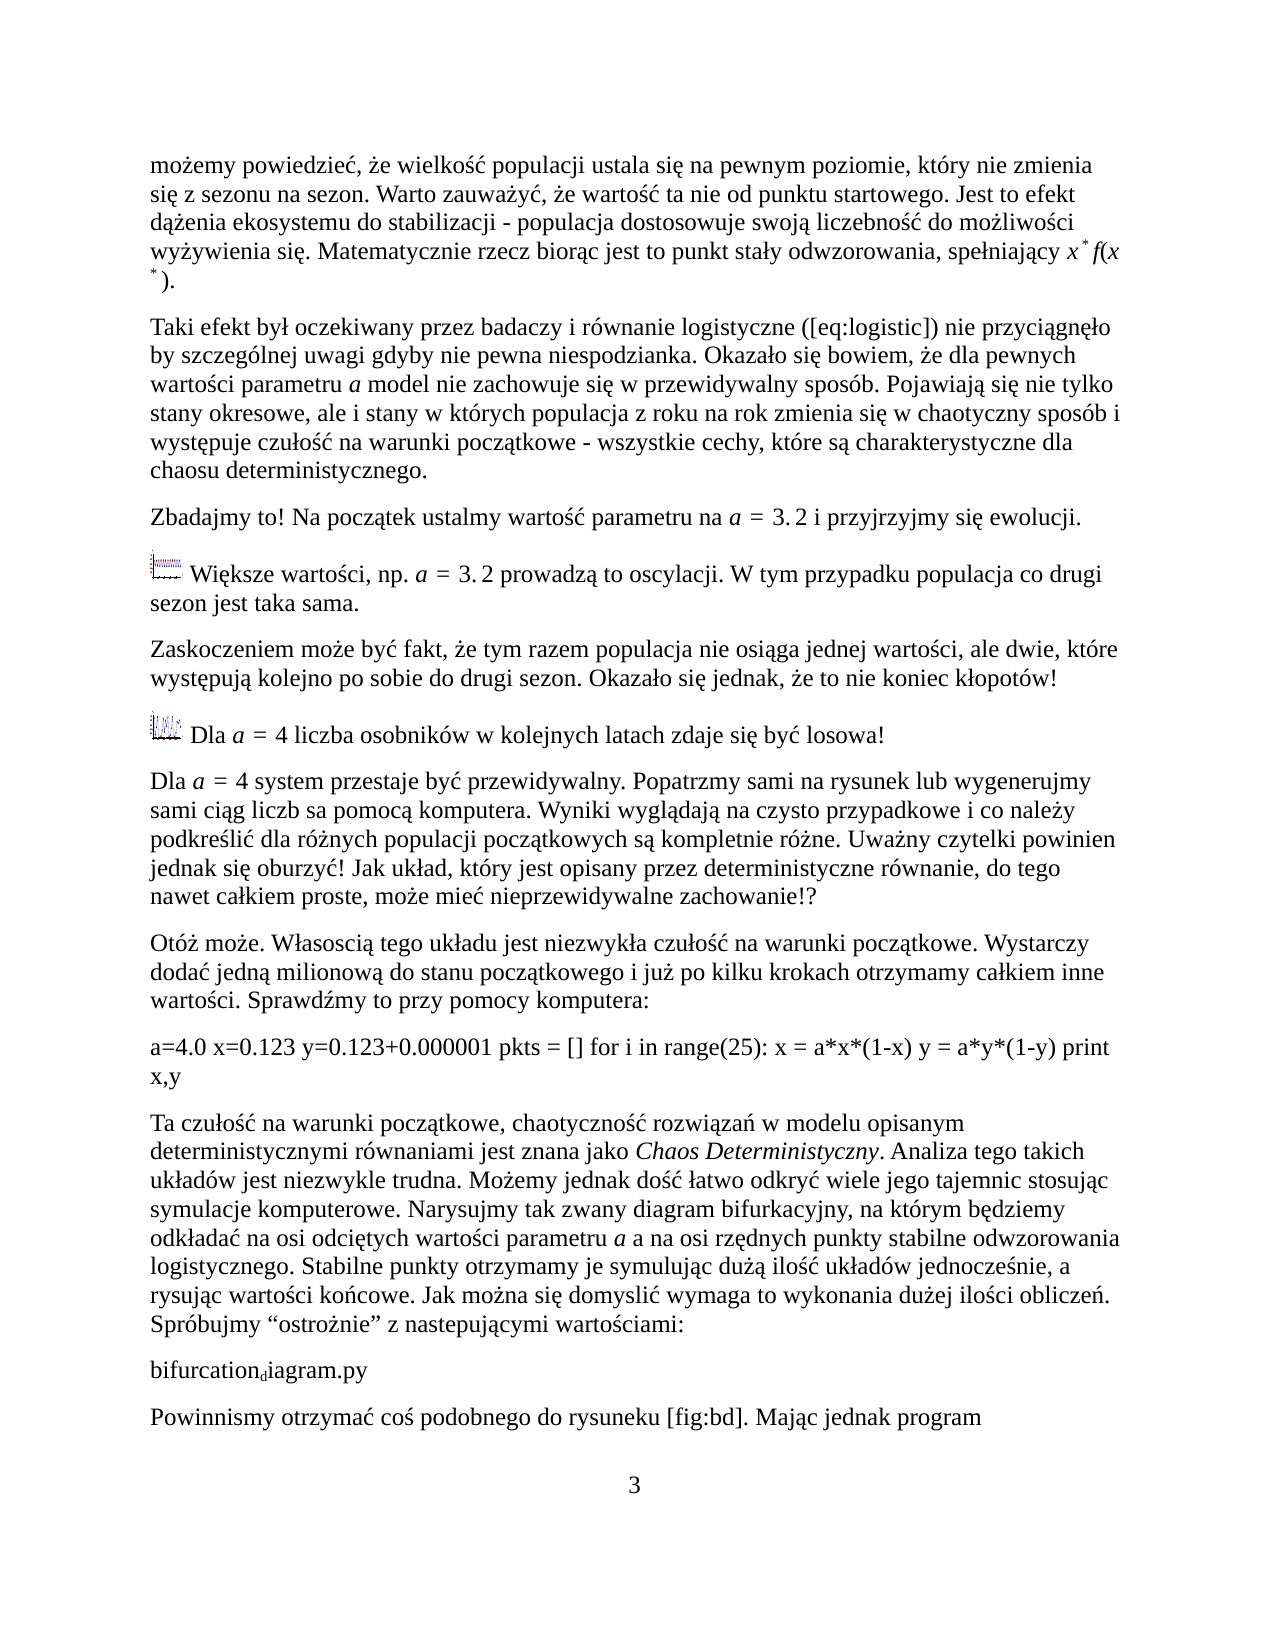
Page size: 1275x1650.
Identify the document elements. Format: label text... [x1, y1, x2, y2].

text Zaskoczeniem może być fakt, że tym razem populacja nie osiąga jednej wartości, ale dwie, które występują kolejno po sobie do drugi sezon. Okazało się jednak, że to nie koniec kłopotów! [150, 634, 1125, 692]
text Dla a = 4 liczba osobników w kolejnych latach zdaje się być losowa! [150, 710, 1125, 748]
text Taki efekt był oczekiwany przez badaczy i równanie logistyczne ([eq:logistic]) nie przyciągnęło by szczególnej uwagi gdyby nie pewna niespodzianka. Okazało się bowiem, że dla pewnych wartości parametru a model nie zachowuje się w przewidywalny sposób. Pojawiają się nie tylko stany okresowe, ale i stany w których populacja z roku na rok zmienia się w chaotyczny sposób i występuje czułość na warunki początkowe - wszystkie cechy, które są charakterystyczne dla chaosu deterministycznego. [150, 312, 1125, 484]
text możemy powiedzieć, że wielkość populacji ustala się na pewnym poziomie, który nie zmienia się z sezonu na sezon. Warto zauważyć, że wartość ta nie od punktu startowego. Jest to efekt dążenia ekosystemu do stabilizacji - populacja dostosowuje swoją liczebność do możliwości wyżywienia się. Matematycznie rzecz biorąc jest to punkt stały odwzorowania, spełniający x * f(x * ). [150, 150, 1125, 294]
text Dla a = 4 system przestaje być przewidywalny. Popatrzmy sami na rysunek lub wygenerujmy sami ciąg liczb sa pomocą komputera. Wyniki wyglądają na czysto przypadkowe i co należy podkreślić dla różnych populacji początkowych są kompletnie różne. Uważny czytelki powinien jednak się oburzyć! Jak układ, który jest opisany przez deterministyczne równanie, do tego nawet całkiem proste, może mieć nieprzewidywalne zachowanie!? [150, 766, 1125, 910]
text Ta czułość na warunki początkowe, chaotyczność rozwiązań w modelu opisanym deterministycznymi równaniami jest znana jako Chaos Deterministyczny. Analiza tego takich układów jest niezwykle trudna. Możemy jednak dość łatwo odkryć wiele jego tajemnic stosując symulacje komputerowe. Narysujmy tak zwany diagram bifurkacyjny, na którym będziemy odkładać na osi odciętych wartości parametru a a na osi rzędnych punkty stabilne odwzorowania logistycznego. Stabilne punkty otrzymamy je symulując dużą ilość układów jednocześnie, a rysując wartości końcowe. Jak można się domyslić wymaga to wykonania dużej ilości obliczeń. Spróbujmy “ostrożnie” z nastepującymi wartościami: [150, 1108, 1125, 1338]
text Większe wartości, np. a = 3. 2 prowadzą to oscylacji. W tym przypadku populacja co drugi sezon jest taka sama. [150, 549, 1125, 616]
text bifurcationdiagram.py [150, 1356, 1125, 1384]
text Zbadajmy to! Na początek ustalmy wartość parametru na a = 3. 2 i przyjrzyjmy się ewolucji. [150, 502, 1125, 531]
text a=4.0 x=0.123 y=0.123+0.000001 pkts = [] for i in range(25): x = a*x*(1-x) y = a*y*(1-y) print x,y [150, 1032, 1125, 1090]
text Otóż może. Własoscią tego układu jest niezwykła czułość na warunki początkowe. Wystarczy dodać jedną milionową do stanu początkowego i już po kilku krokach otrzymamy całkiem inne wartości. Sprawdźmy to przy pomocy komputera: [150, 928, 1125, 1014]
text Powinnismy otrzymać coś podobnego do rysuneku [fig:bd]. Mając jednak program [150, 1402, 1125, 1431]
